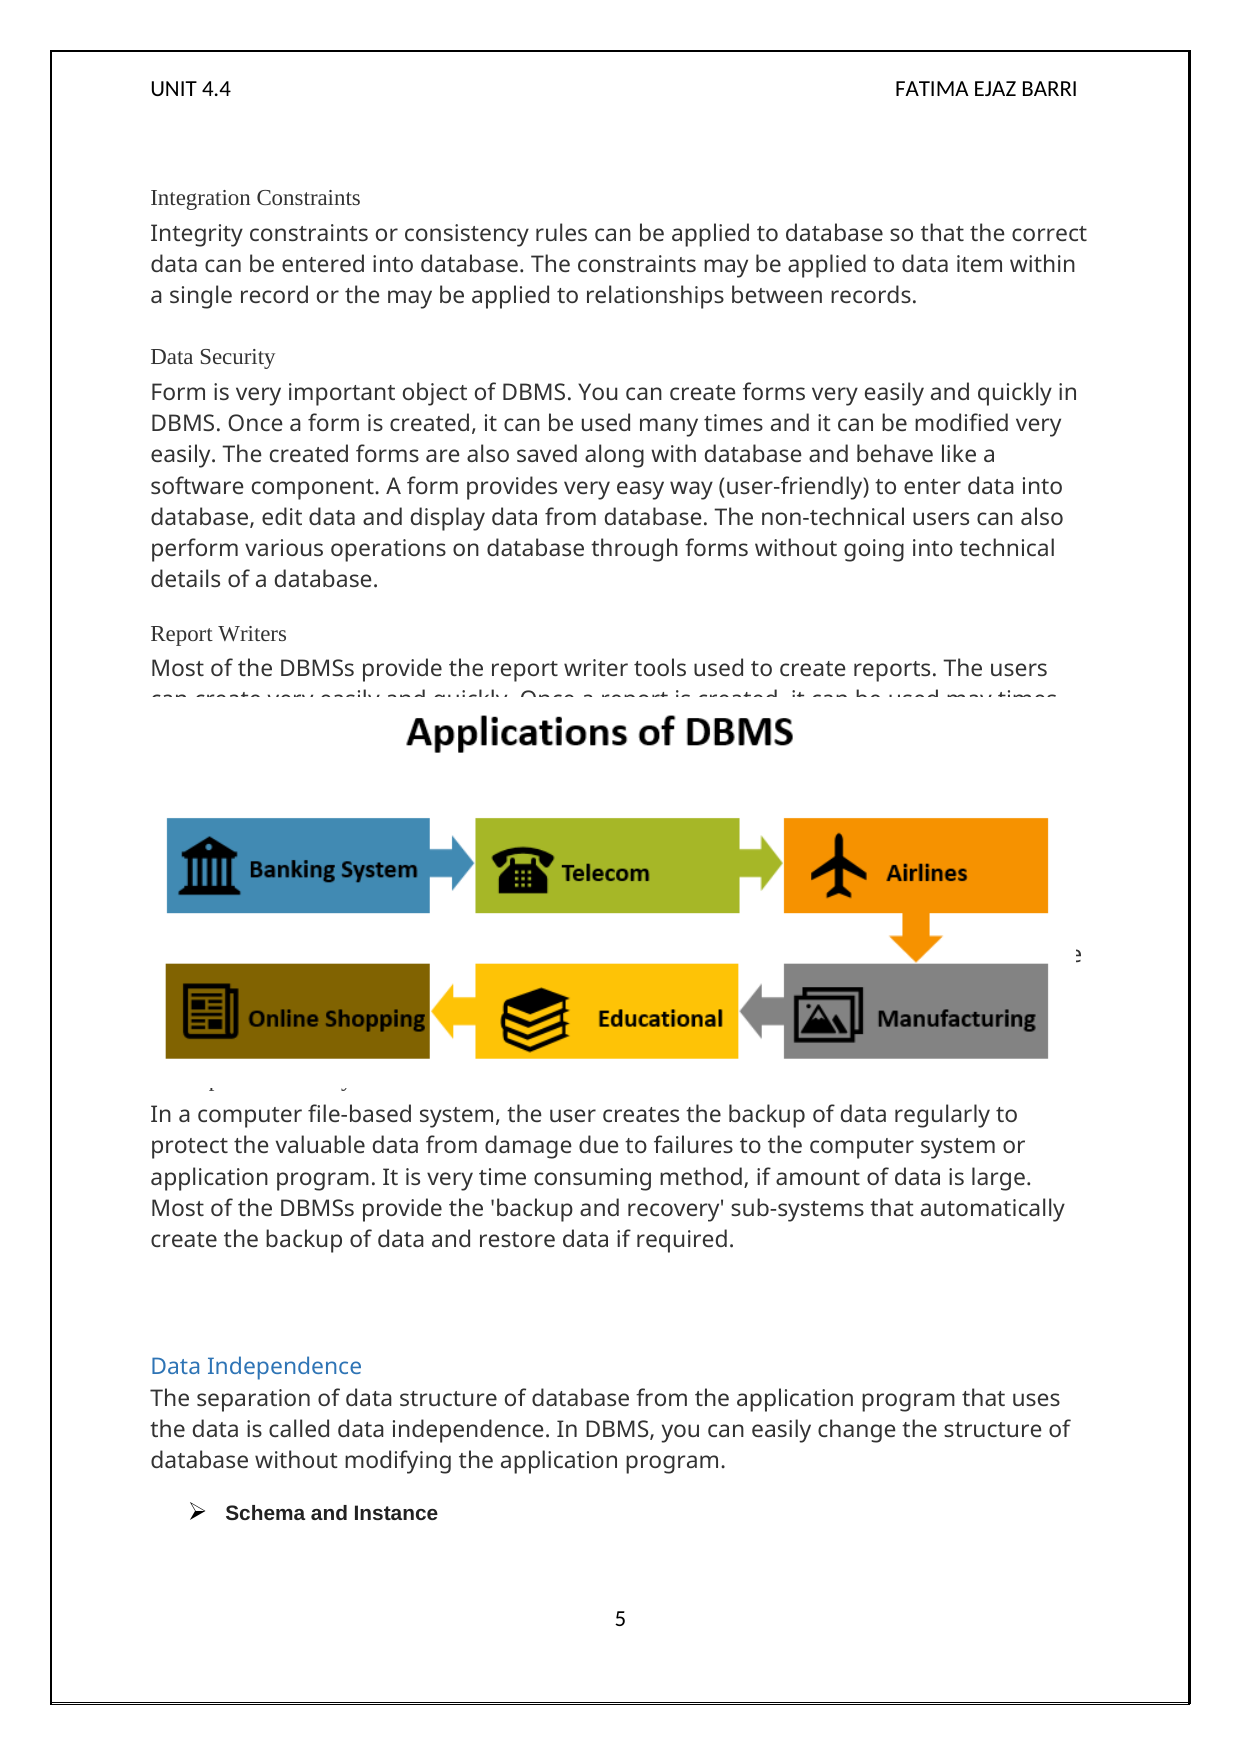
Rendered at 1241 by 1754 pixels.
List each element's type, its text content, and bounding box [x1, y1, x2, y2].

subtitle Data Independence [150, 1350, 1090, 1382]
text Backup and Recovery Procedures [150, 1065, 1090, 1092]
text The separation of data structure of database from the application program that uses the data is called data independence. In DBMS, you can easily change the structure of database without modifying the application program. [150, 1382, 1090, 1475]
text Integration Constraints [150, 184, 1090, 211]
text Most of the DBMSs provide the report writer tools used to create reports. The users can create very easily and quickly. Once a report is created, it can be used may times and it can be modified very easily. The created reports are also saved along with database and behave like a software component. [150, 652, 1090, 777]
list Schema and Instance [188, 1500, 1090, 1525]
text Integrity constraints or consistency rules can be applied to database so that the correct data can be entered into database. The constraints may be applied to data item within a single record or the may be applied to relationships between records. [150, 217, 1090, 311]
text Form is very important object of DBMS. You can create forms very easily and quickly in DBMS. Once a form is created, it can be used many times and it can be modified very easily. The created forms are also saved along with database and behave like a software component. A form provides very easy way (user-friendly) to enter data into database, edit data and display data from database. The non-technical users can also perform various operations on database through forms without going into technical details of a database. [150, 376, 1090, 594]
text In a computer file-based system, the user creates the backup of data regularly to protect the valuable data from damage due to failures to the computer system or application program. It is very time consuming method, if amount of data is large. Most of the DBMSs provide the 'backup and recovery' sub-systems that automatically create the backup of data and restore data if required. [150, 1098, 1090, 1254]
text Data Security [150, 343, 1090, 369]
text Report Writers [150, 619, 1090, 646]
